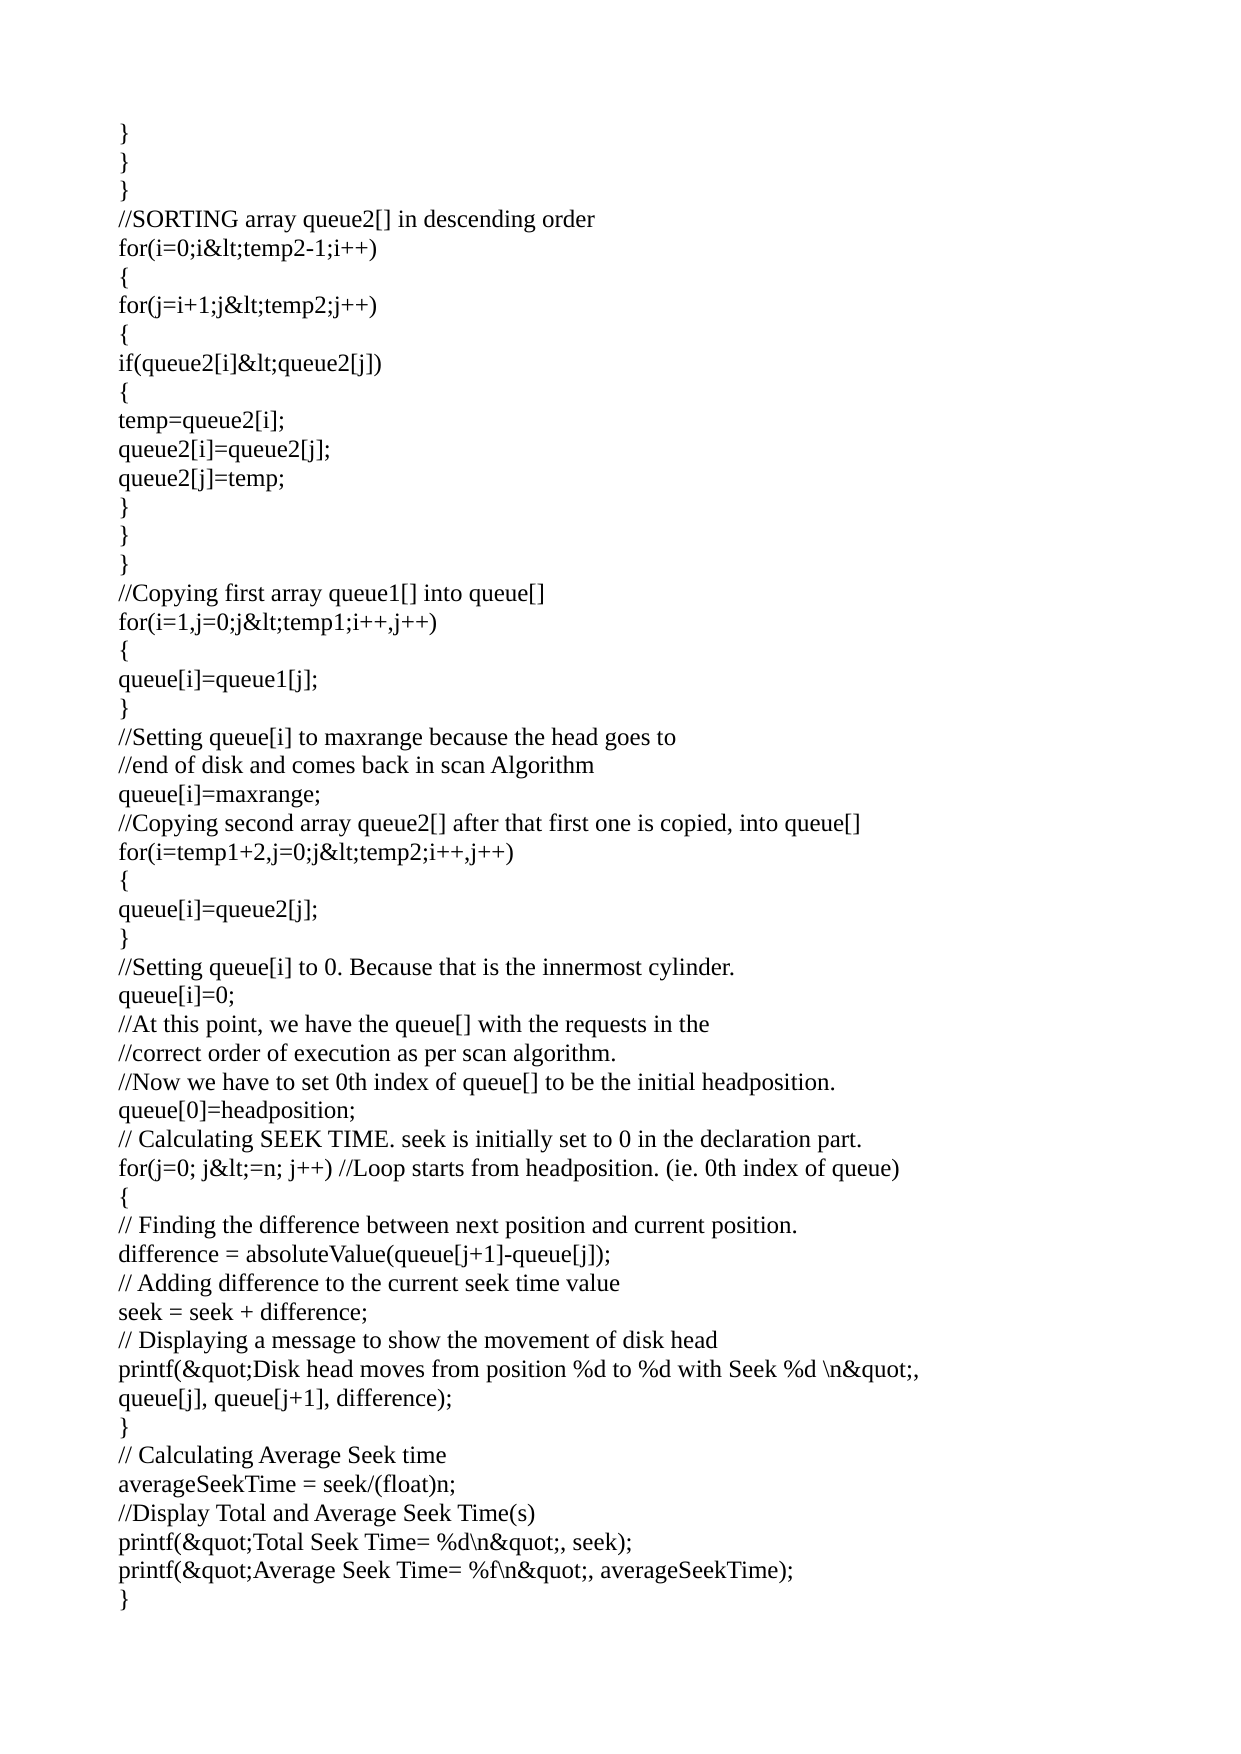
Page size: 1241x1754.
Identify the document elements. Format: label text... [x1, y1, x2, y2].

text temp=queue2[i]; [118, 406, 1122, 434]
text printf(&quot;Disk head moves from position %d to %d with Seek %d \n&quot;, [118, 1354, 1122, 1383]
text { [118, 866, 1122, 894]
text } [118, 492, 1122, 521]
text for(i=0;i&lt;temp2-1;i++) [118, 233, 1122, 262]
text { [118, 636, 1122, 664]
text //Setting queue[i] to maxrange because the head goes to [118, 722, 1122, 751]
text } [118, 147, 1122, 176]
text for(j=0; j&lt;=n; j++) //Loop starts from headposition. (ie. 0th index of queue) [118, 1153, 1122, 1182]
text } [118, 1584, 1122, 1613]
text { [118, 319, 1122, 348]
text printf(&quot;Total Seek Time= %d\n&quot;, seek); [118, 1527, 1122, 1556]
text } [118, 693, 1122, 722]
text //Setting queue[i] to 0. Because that is the innermost cylinder. [118, 952, 1122, 981]
text queue[j], queue[j+1], difference); [118, 1383, 1122, 1412]
text queue2[i]=queue2[j]; [118, 434, 1122, 463]
text } [118, 521, 1122, 549]
text // Displaying a message to show the movement of disk head [118, 1326, 1122, 1354]
text { [118, 377, 1122, 406]
text printf(&quot;Average Seek Time= %f\n&quot;, averageSeekTime); [118, 1556, 1122, 1584]
text queue[i]=queue1[j]; [118, 664, 1122, 693]
text } [118, 176, 1122, 204]
text // Adding difference to the current seek time value [118, 1268, 1122, 1297]
text //end of disk and comes back in scan Algorithm [118, 751, 1122, 779]
text queue[i]=maxrange; [118, 779, 1122, 808]
text //Now we have to set 0th index of queue[] to be the initial headposition. [118, 1067, 1122, 1096]
text } [118, 923, 1122, 952]
text } [118, 549, 1122, 578]
text //SORTING array queue2[] in descending order [118, 204, 1122, 233]
text for(j=i+1;j&lt;temp2;j++) [118, 291, 1122, 319]
text //Copying second array queue2[] after that first one is copied, into queue[] [118, 808, 1122, 837]
text //correct order of execution as per scan algorithm. [118, 1038, 1122, 1067]
text // Calculating SEEK TIME. seek is initially set to 0 in the declaration part. [118, 1124, 1122, 1153]
text for(i=temp1+2,j=0;j&lt;temp2;i++,j++) [118, 837, 1122, 866]
text //At this point, we have the queue[] with the requests in the [118, 1009, 1122, 1038]
text queue[i]=0; [118, 981, 1122, 1009]
text // Calculating Average Seek time [118, 1441, 1122, 1469]
text //Copying first array queue1[] into queue[] [118, 578, 1122, 607]
text } [118, 118, 1122, 147]
text if(queue2[i]&lt;queue2[j]) [118, 348, 1122, 377]
text averageSeekTime = seek/(float)n; [118, 1469, 1122, 1498]
text // Finding the difference between next position and current position. [118, 1211, 1122, 1239]
text { [118, 262, 1122, 291]
text queue[0]=headposition; [118, 1096, 1122, 1124]
text } [118, 1412, 1122, 1441]
text //Display Total and Average Seek Time(s) [118, 1498, 1122, 1527]
text difference = absoluteValue(queue[j+1]-queue[j]); [118, 1239, 1122, 1268]
text { [118, 1182, 1122, 1211]
text for(i=1,j=0;j&lt;temp1;i++,j++) [118, 607, 1122, 636]
text queue[i]=queue2[j]; [118, 894, 1122, 923]
text seek = seek + difference; [118, 1297, 1122, 1326]
text queue2[j]=temp; [118, 463, 1122, 492]
